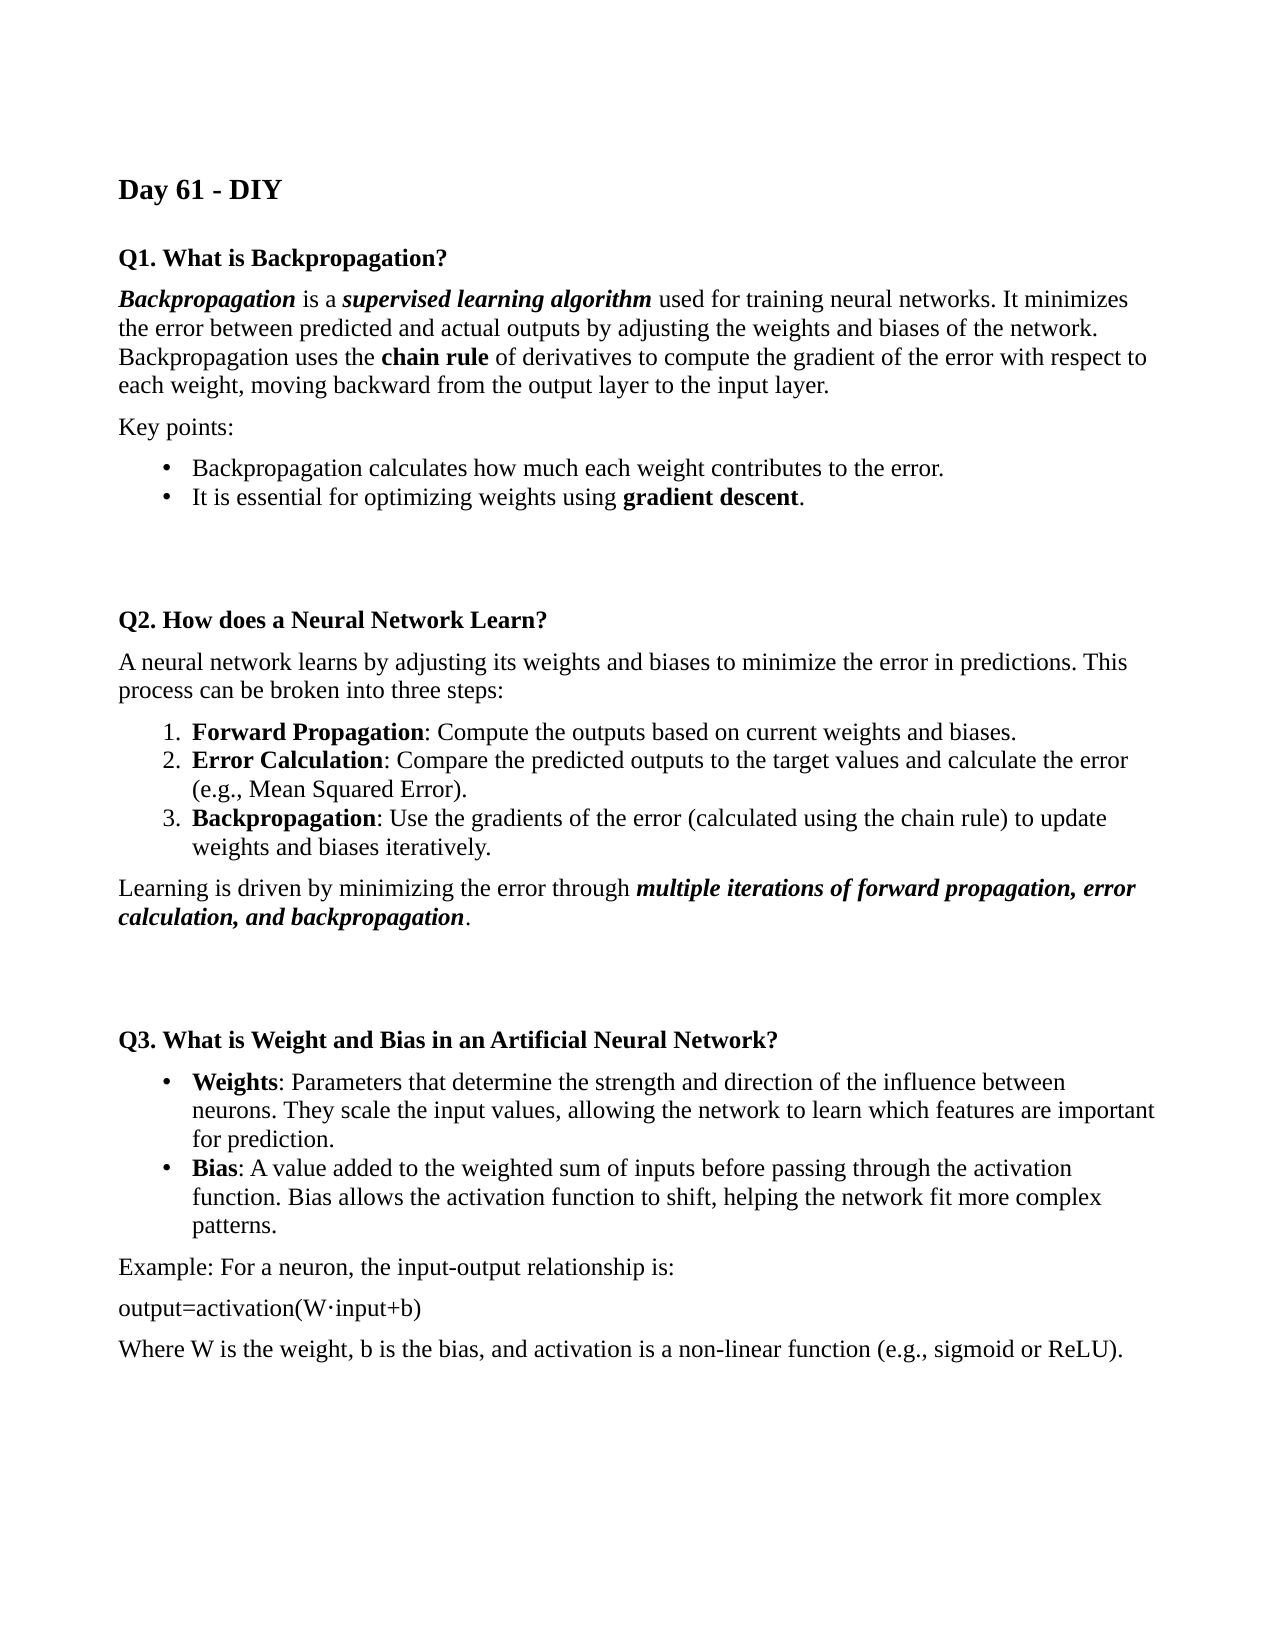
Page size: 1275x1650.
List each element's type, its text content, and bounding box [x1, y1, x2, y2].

list Bias: A value added to the weighted sum of inputs before passing through the activation function. Bias allows the activation function to shift, helping the network fit more complex patterns. [162, 1153, 1157, 1239]
text Key points: [118, 412, 1157, 440]
list Error Calculation: Compare the predicted outputs to the target values and calculate the error (e.g., Mean Squared Error). [162, 745, 1157, 803]
list Backpropagation calculates how much each weight contributes to the error. [162, 453, 1157, 482]
list Backpropagation: Use the gradients of the error (calculated using the chain rule) to update weights and biases iteratively. [162, 803, 1157, 860]
list Forward Propagation: Compute the outputs based on current weights and biases. [162, 717, 1157, 745]
text Example: For a neuron, the input-output relationship is: [118, 1252, 1157, 1280]
subtitle Q1. What is Backpropagation? [118, 243, 1157, 272]
list Weights: Parameters that determine the strength and direction of the influence between neurons. They scale the input values, allowing the network to learn which features are important for prediction. [162, 1067, 1157, 1153]
text A neural network learns by adjusting its weights and biases to minimize the error in predictions. This process can be broken into three steps: [118, 647, 1157, 704]
subtitle Day 61 - DIY [118, 172, 1157, 205]
text output=activation(W⋅input+b) [118, 1293, 1157, 1322]
subtitle Q2. How does a Neural Network Learn? [118, 605, 1157, 634]
text Backpropagation is a supervised learning algorithm used for training neural networks. It minimizes the error between predicted and actual outputs by adjusting the weights and biases of the network. Backpropagation uses the chain rule of derivatives to compute the gradient of the error with respect to each weight, moving backward from the output layer to the input layer. [118, 284, 1157, 399]
list It is essential for optimizing weights using gradient descent. [162, 482, 1157, 510]
subtitle Q3. What is Weight and Bias in an Artificial Neural Network? [118, 1025, 1157, 1054]
text Learning is driven by minimizing the error through multiple iterations of forward propagation, error calculation, and backpropagation. [118, 873, 1157, 930]
text Where W is the weight, b is the bias, and activation is a non-linear function (e.g., sigmoid or ReLU). [118, 1334, 1157, 1363]
